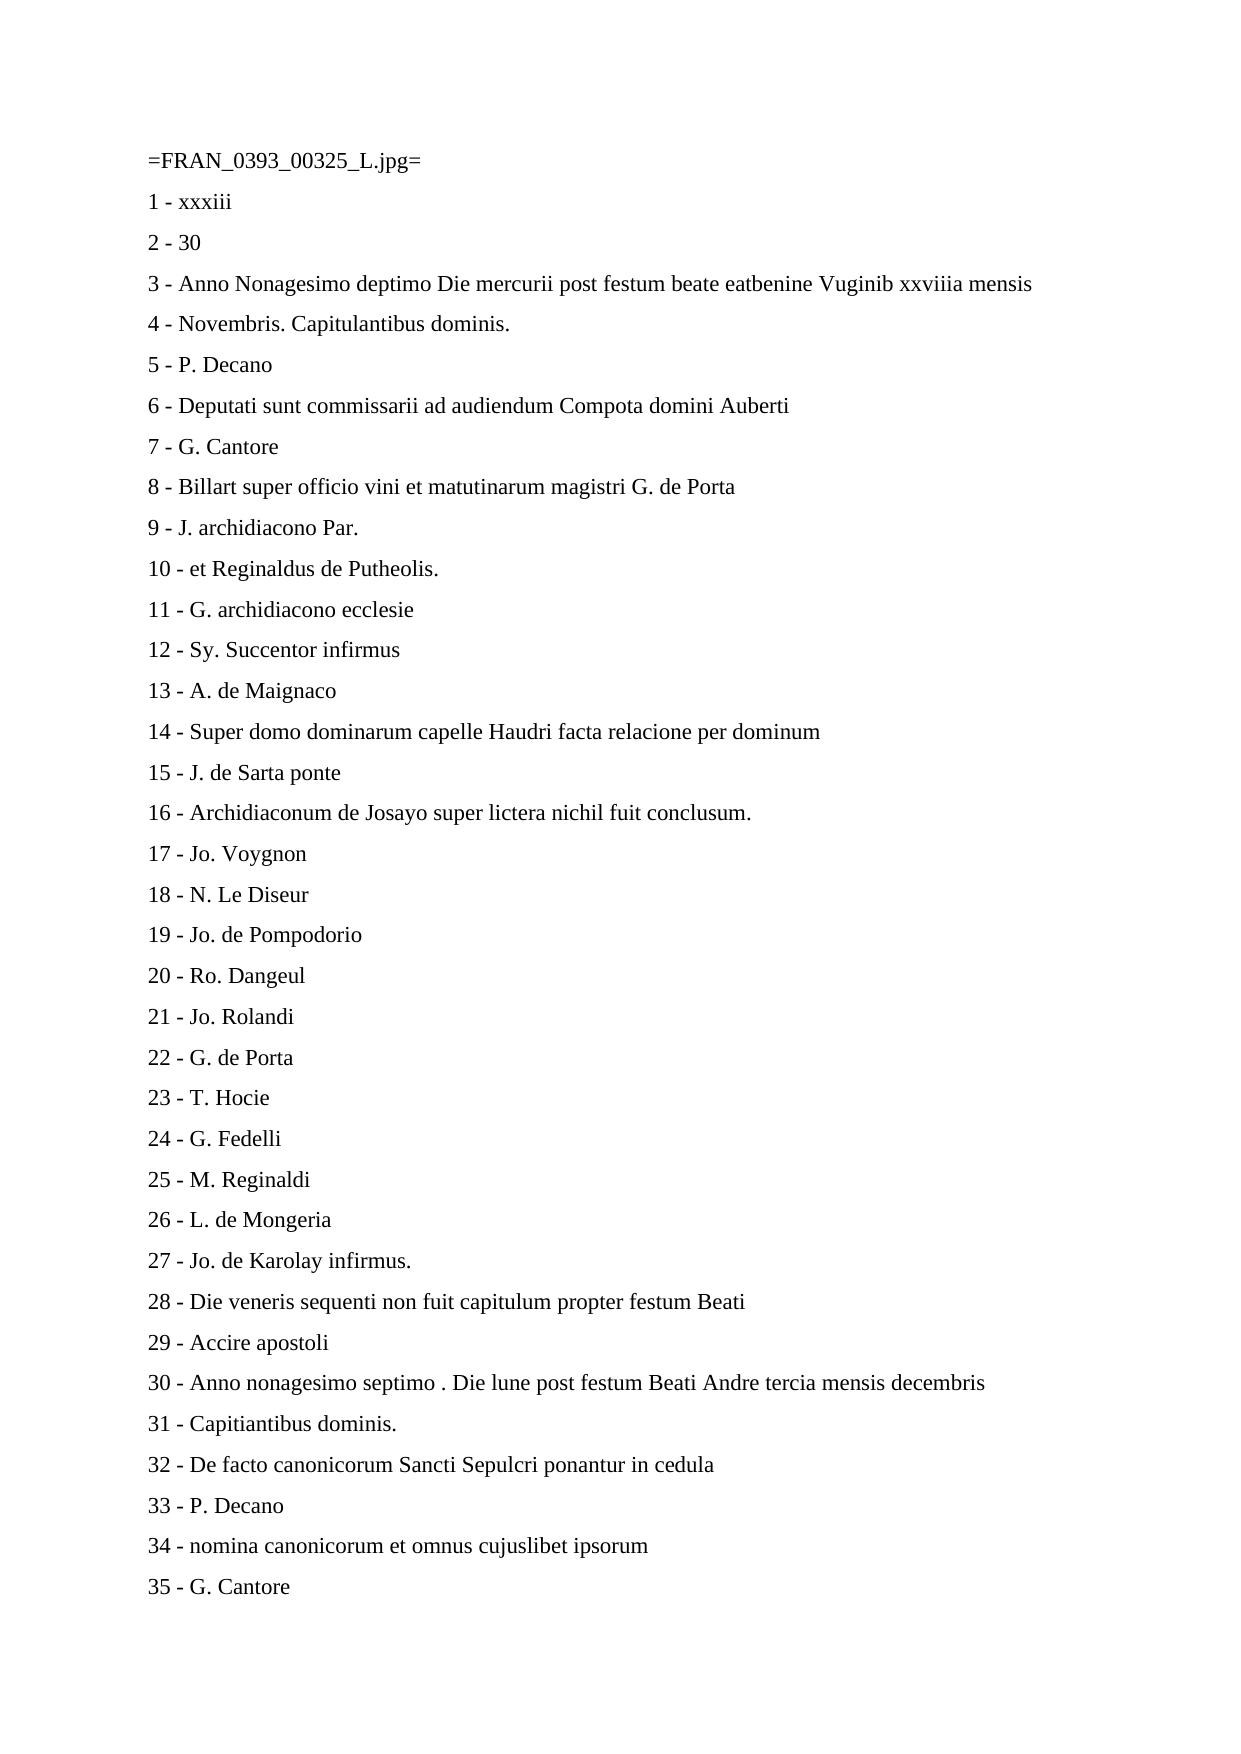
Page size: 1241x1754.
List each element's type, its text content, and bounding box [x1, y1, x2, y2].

text 28 - Die veneris sequenti non fuit capitulum propter festum Beati [148, 1288, 1093, 1314]
text 10 - et Reginaldus de Putheolis. [148, 555, 1093, 581]
text 22 - G. de Porta [148, 1044, 1093, 1070]
text =FRAN_0393_00325_L.jpg= [148, 148, 1093, 174]
text 6 - Deputati sunt commissarii ad audiendum Compota domini Auberti [148, 392, 1093, 418]
text 20 - Ro. Dangeul [148, 962, 1093, 988]
text 30 - Anno nonagesimo septimo . Die lune post festum Beati Andre tercia mensis decembris [148, 1369, 1093, 1396]
text 27 - Jo. de Karolay infirmus. [148, 1247, 1093, 1274]
text 13 - A. de Maignaco [148, 677, 1093, 703]
text 24 - G. Fedelli [148, 1125, 1093, 1151]
text 12 - Sy. Succentor infirmus [148, 636, 1093, 663]
text 21 - Jo. Rolandi [148, 1003, 1093, 1029]
text 19 - Jo. de Pompodorio [148, 921, 1093, 948]
text 34 - nomina canonicorum et omnus cujuslibet ipsorum [148, 1532, 1093, 1559]
text 17 - Jo. Voygnon [148, 840, 1093, 866]
text 29 - Accire apostoli [148, 1329, 1093, 1355]
text 7 - G. Cantore [148, 433, 1093, 459]
text 3 - Anno Nonagesimo deptimo Die mercurii post festum beate eatbenine Vuginib xxviiia mensis [148, 270, 1093, 296]
text 26 - L. de Mongeria [148, 1207, 1093, 1233]
text 35 - G. Cantore [148, 1573, 1093, 1599]
text 14 - Super domo dominarum capelle Haudri facta relacione per dominum [148, 718, 1093, 744]
text 15 - J. de Sarta ponte [148, 758, 1093, 785]
text 23 - T. Hocie [148, 1084, 1093, 1111]
text 8 - Billart super officio vini et matutinarum magistri G. de Porta [148, 473, 1093, 500]
text 5 - P. Decano [148, 351, 1093, 378]
text 25 - M. Reginaldi [148, 1166, 1093, 1192]
text 9 - J. archidiacono Par. [148, 514, 1093, 541]
text 32 - De facto canonicorum Sancti Sepulcri ponantur in cedula [148, 1451, 1093, 1477]
text 1 - xxxiii [148, 188, 1093, 215]
text 31 - Capitiantibus dominis. [148, 1410, 1093, 1437]
text 33 - P. Decano [148, 1492, 1093, 1518]
text 2 - 30 [148, 229, 1093, 255]
text 18 - N. Le Diseur [148, 881, 1093, 907]
text 4 - Novembris. Capitulantibus dominis. [148, 311, 1093, 337]
text 11 - G. archidiacono ecclesie [148, 596, 1093, 622]
text 16 - Archidiaconum de Josayo super lictera nichil fuit conclusum. [148, 799, 1093, 826]
